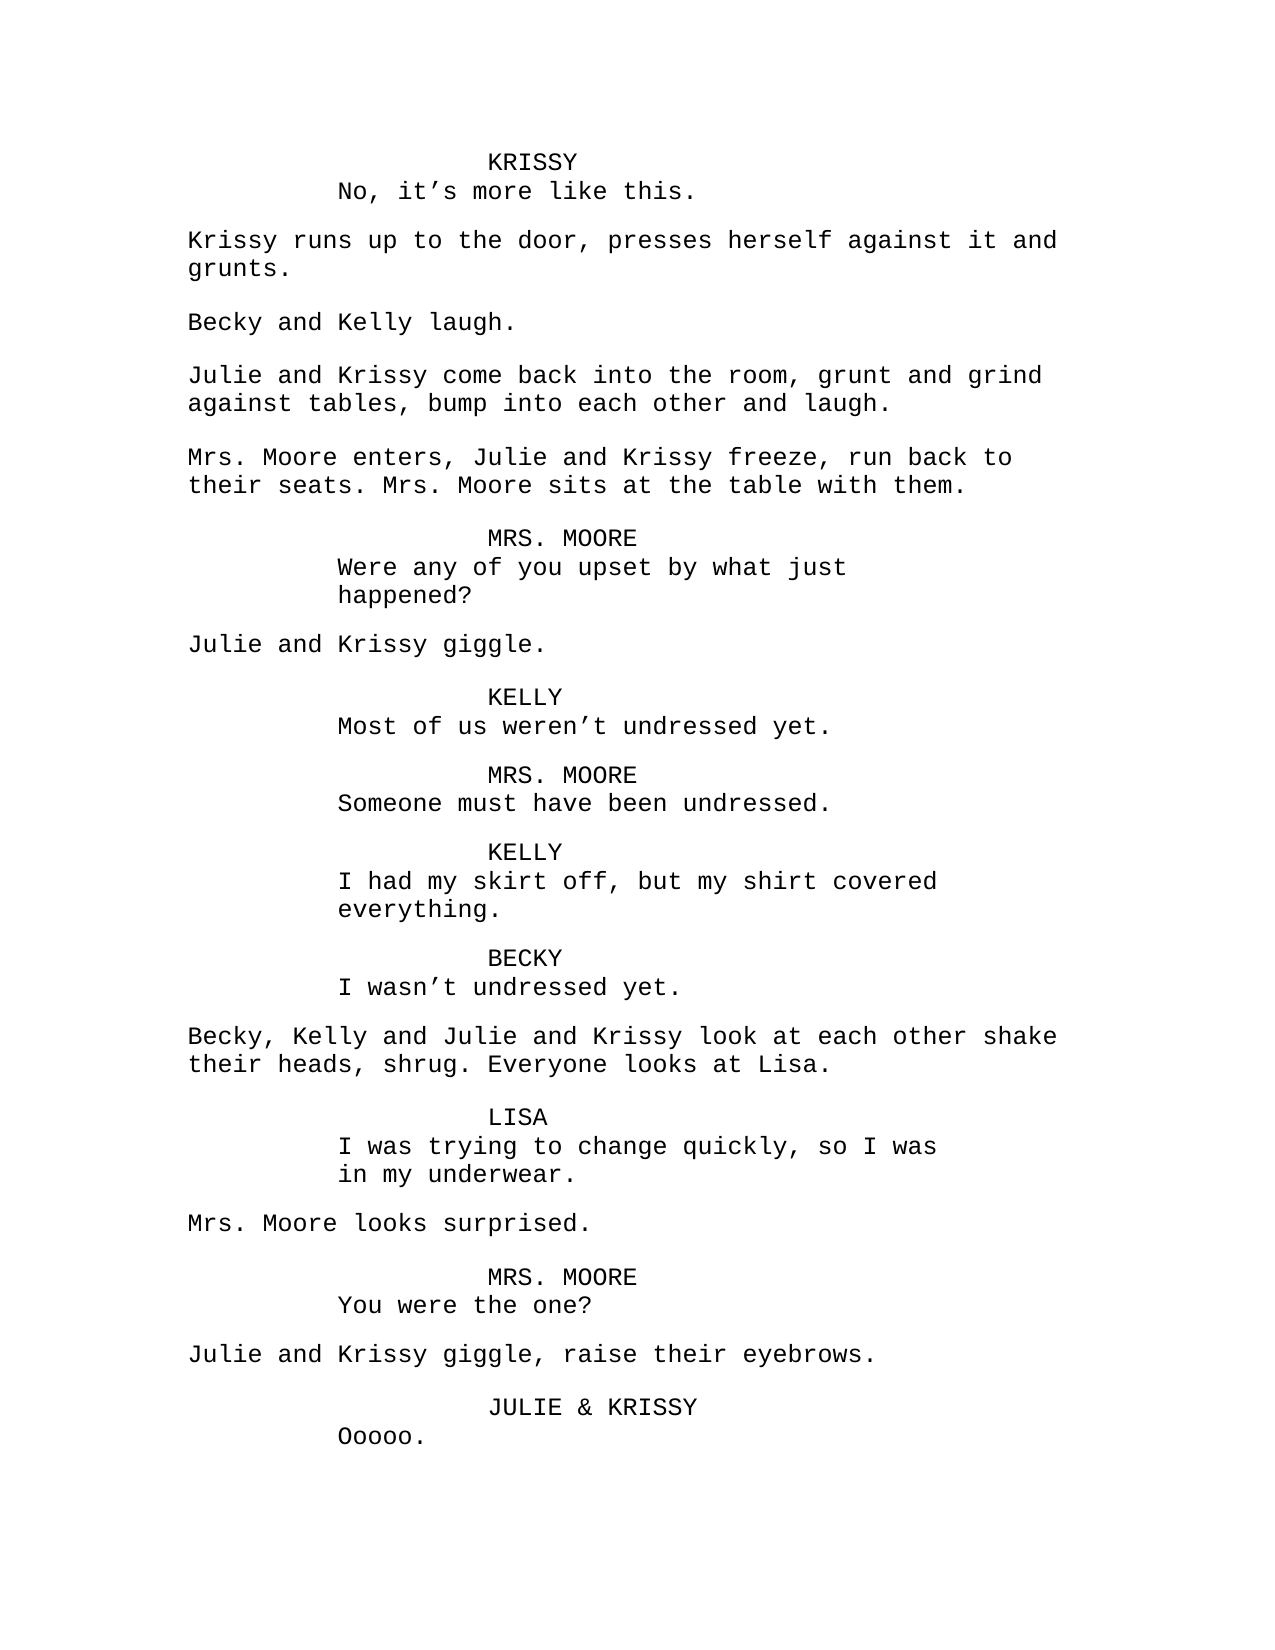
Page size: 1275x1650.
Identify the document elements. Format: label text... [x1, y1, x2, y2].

text JULIE & KRISSY [187, 1395, 1087, 1423]
text KELLY [187, 840, 1087, 868]
text Julie and Krissy come back into the room, grunt and grind against tables, bump into each other and laugh. [187, 362, 1087, 419]
text Julie and Krissy giggle, raise their eyebrows. [187, 1342, 1087, 1370]
text KRISSY [187, 150, 1087, 178]
text LISA [187, 1105, 1087, 1133]
text Ooooo. [337, 1423, 937, 1452]
text I wasn’t undressed yet. [337, 974, 937, 1002]
text MRS. MOORE [187, 762, 1087, 791]
text Were any of you upset by what just happened? [337, 554, 937, 611]
text MRS. MOORE [187, 1264, 1087, 1292]
text I was trying to change quickly, so I was in my underwear. [337, 1133, 937, 1190]
text I had my skirt off, but my shirt covered everything. [337, 868, 937, 925]
text Mrs. Moore looks surprised. [187, 1211, 1087, 1239]
text BECKY [187, 946, 1087, 974]
text You were the one? [337, 1292, 937, 1321]
text Julie and Krissy giggle. [187, 632, 1087, 660]
text No, it’s more like this. [337, 178, 937, 207]
text Mrs. Moore enters, Julie and Krissy freeze, run back to their seats. Mrs. Moore sits at the table with them. [187, 444, 1087, 501]
text Krissy runs up to the door, presses herself against it and grunts. [187, 227, 1087, 284]
text MRS. MOORE [187, 526, 1087, 554]
text Most of us weren’t undressed yet. [337, 713, 937, 742]
text KELLY [187, 685, 1087, 713]
text Someone must have been undressed. [337, 791, 937, 819]
text Becky and Kelly laugh. [187, 309, 1087, 337]
text Becky, Kelly and Julie and Krissy look at each other shake their heads, shrug. Everyone looks at Lisa. [187, 1023, 1087, 1080]
